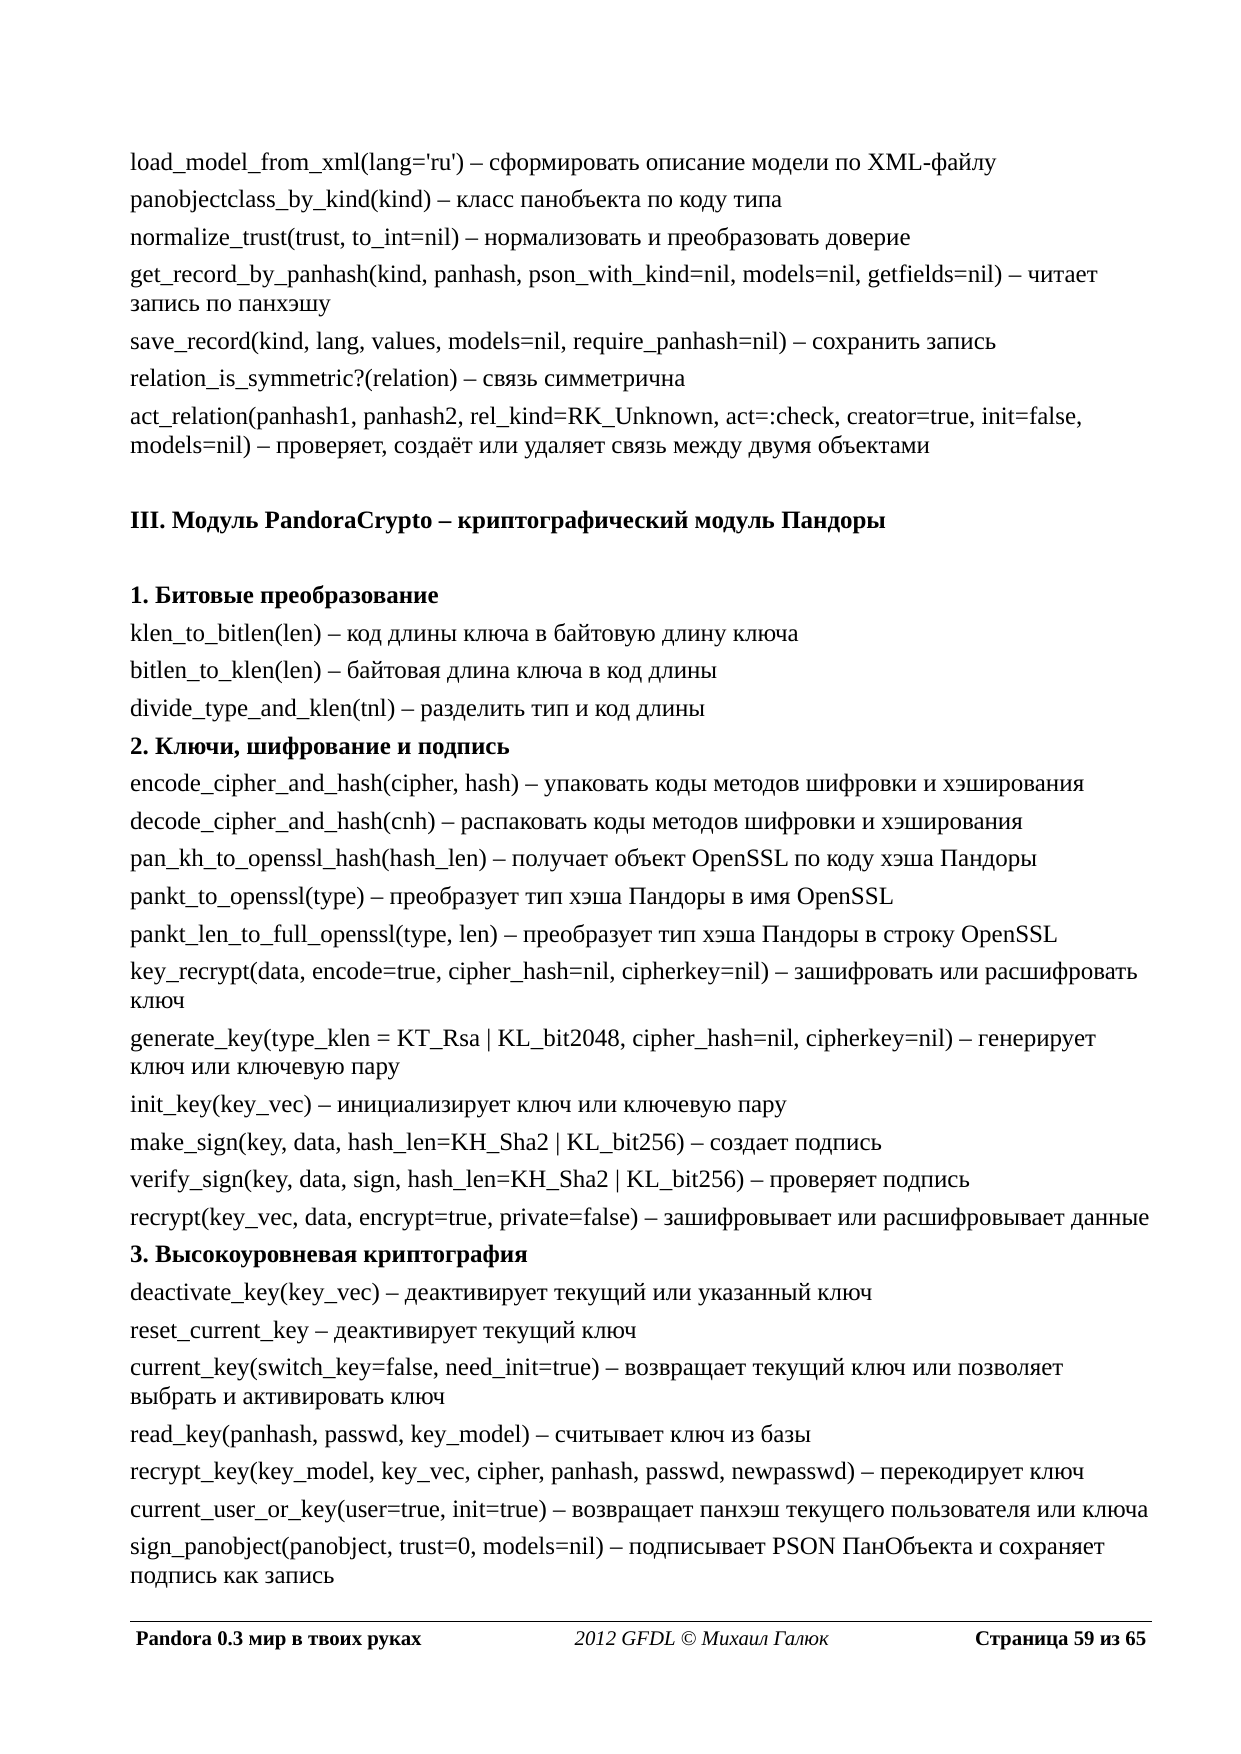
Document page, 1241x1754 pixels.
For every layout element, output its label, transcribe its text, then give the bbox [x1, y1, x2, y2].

text normalize_trust(trust, to_int=nil) – нормализовать и преобразовать доверие [130, 222, 1152, 251]
text klen_to_bitlen(len) – код длины ключа в байтовую длину ключа [130, 618, 1152, 647]
text 1. Битовые преобразование [130, 580, 1152, 609]
text get_record_by_panhash(kind, panhash, pson_with_kind=nil, models=nil, getfields=nil) – читает запись по панхэшу [130, 259, 1152, 317]
text current_key(switch_key=false, need_init=true) – возвращает текущий ключ или позволяет выбрать и активировать ключ [130, 1352, 1152, 1410]
text act_relation(panhash1, panhash2, rel_kind=RK_Unknown, act=:check, creator=true, init=false, models=nil) – проверяет, создаёт или удаляет связь между двумя объектами [130, 401, 1152, 459]
text deactivate_key(key_vec) – деактивирует текущий или указанный ключ [130, 1277, 1152, 1306]
text encode_cipher_and_hash(cipher, hash) – упаковать коды методов шифровки и хэширования [130, 768, 1152, 797]
text pankt_len_to_full_openssl(type, len) – преобразует тип хэша Пандоры в строку OpenSSL [130, 919, 1152, 947]
text sign_panobject(panobject, trust=0, models=nil) – подписывает PSON ПанОбъекта и сохраняет подпись как запись [130, 1531, 1152, 1589]
text recrypt_key(key_model, key_vec, cipher, panhash, passwd, newpasswd) – перекодирует ключ [130, 1456, 1152, 1485]
text decode_cipher_and_hash(cnh) – распаковать коды методов шифровки и хэширования [130, 806, 1152, 835]
text load_model_from_xml(lang='ru') – сформировать описание модели по XML-файлу [130, 147, 1152, 176]
text 3. Высокоуровневая криптография [130, 1239, 1152, 1268]
text pankt_to_openssl(type) – преобразует тип хэша Пандоры в имя OpenSSL [130, 881, 1152, 910]
text reset_current_key – деактивирует текущий ключ [130, 1315, 1152, 1343]
text make_sign(key, data, hash_len=KH_Sha2 | KL_bit256) – создает подпись [130, 1127, 1152, 1155]
text 2. Ключи, шифрование и подпись [130, 731, 1152, 759]
text relation_is_symmetric?(relation) – связь симметрична [130, 363, 1152, 392]
text recrypt(key_vec, data, encrypt=true, private=false) – зашифровывает или расшифровывает данные [130, 1202, 1152, 1231]
text divide_type_and_klen(tnl) – разделить тип и код длины [130, 693, 1152, 722]
text current_user_or_key(user=true, init=true) – возвращает панхэш текущего пользователя или ключа [130, 1494, 1152, 1523]
text bitlen_to_klen(len) – байтовая длина ключа в код длины [130, 656, 1152, 684]
text key_recrypt(data, encode=true, cipher_hash=nil, cipherkey=nil) – зашифровать или расшифровать ключ [130, 956, 1152, 1014]
text pan_kh_to_openssl_hash(hash_len) – получает объект OpenSSL по коду хэша Пандоры [130, 843, 1152, 872]
text verify_sign(key, data, sign, hash_len=KH_Sha2 | KL_bit256) – проверяет подпись [130, 1164, 1152, 1193]
text III. Модуль PandoraCrypto – криптографический модуль Пандоры [130, 505, 1152, 534]
text save_record(kind, lang, values, models=nil, require_panhash=nil) – сохранить запись [130, 326, 1152, 355]
text init_key(key_vec) – инициализирует ключ или ключевую пару [130, 1089, 1152, 1118]
text read_key(panhash, passwd, key_model) – считывает ключ из базы [130, 1419, 1152, 1447]
text panobjectclass_by_kind(kind) – класс панобъекта по коду типа [130, 184, 1152, 213]
text generate_key(type_klen = KT_Rsa | KL_bit2048, cipher_hash=nil, cipherkey=nil) – генерирует ключ или ключевую пару [130, 1023, 1152, 1080]
